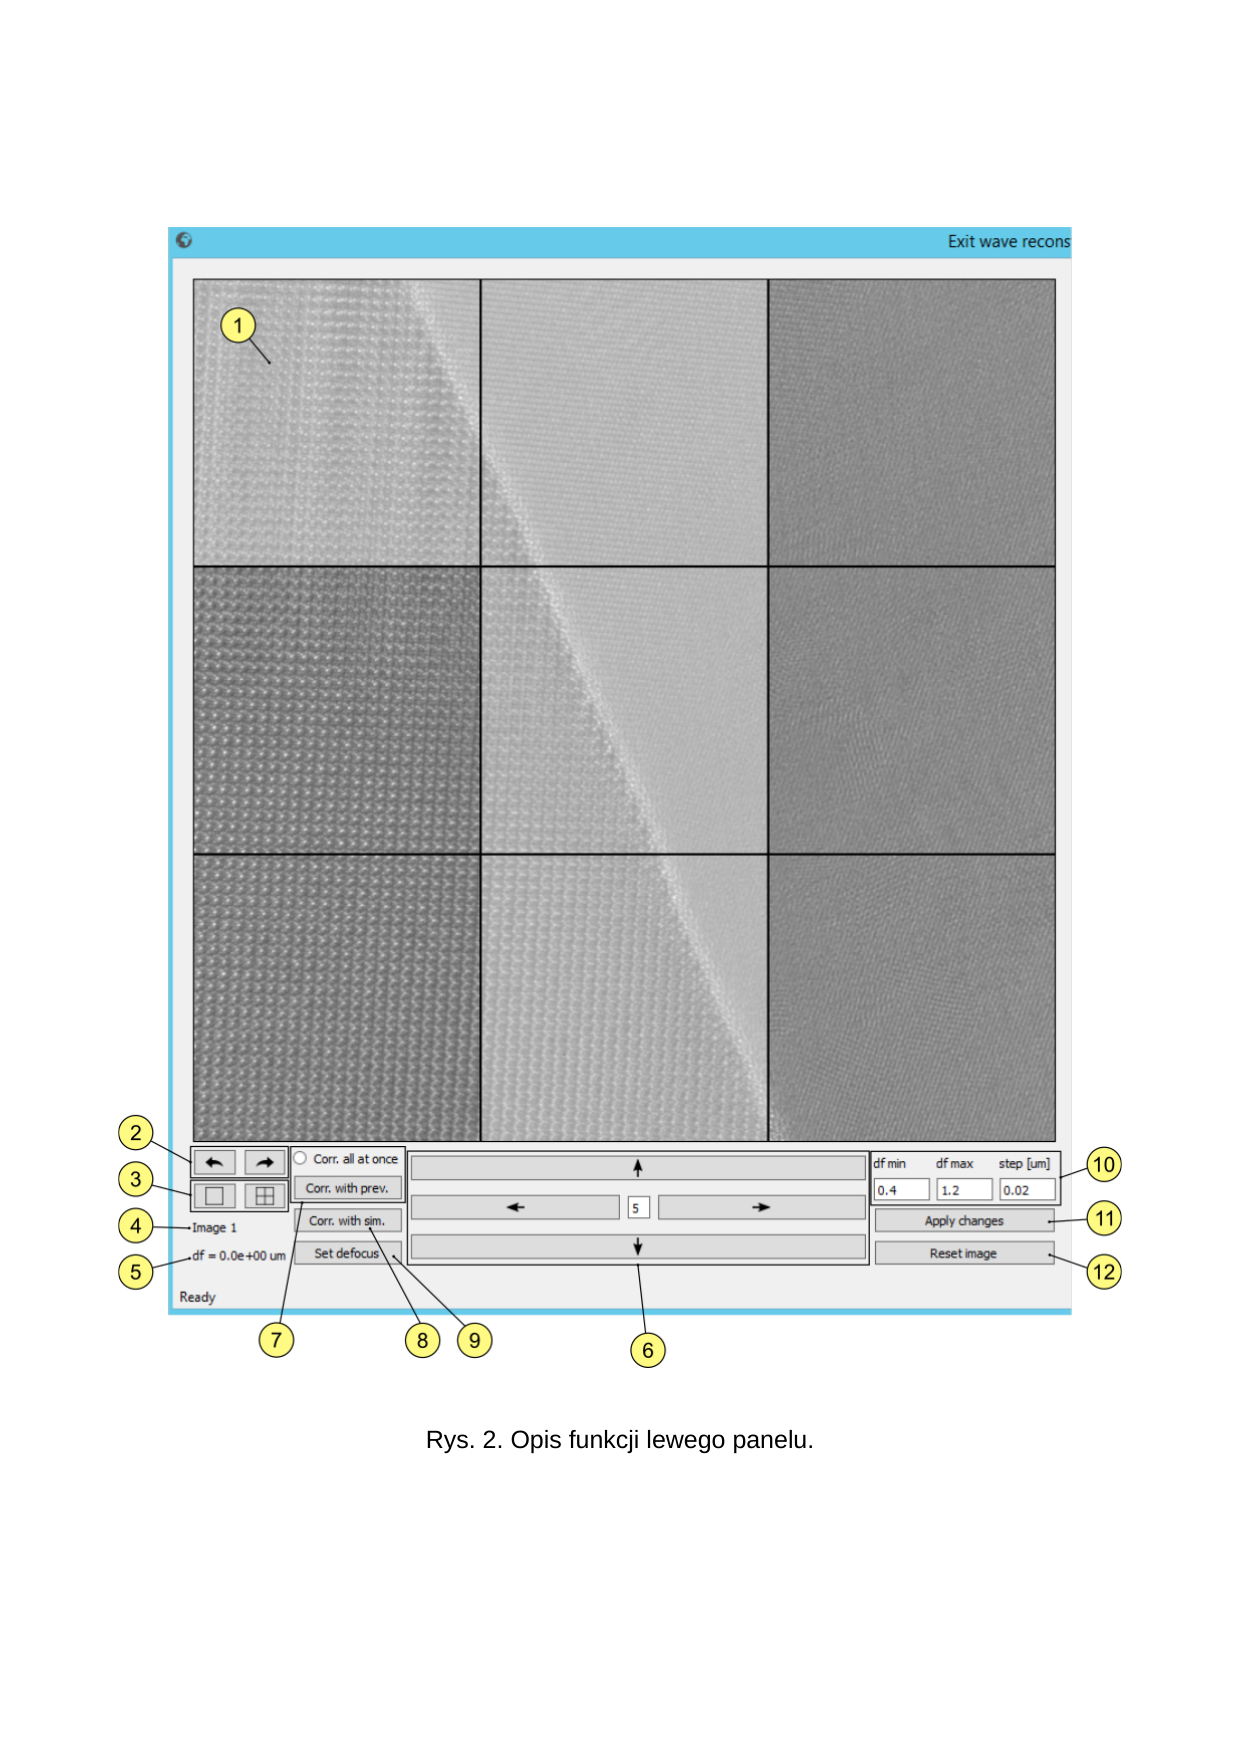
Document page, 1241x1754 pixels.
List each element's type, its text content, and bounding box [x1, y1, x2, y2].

picture [118, 227, 1122, 1368]
text Rys. 2. Opis funkcji lewego panelu. [118, 1425, 1122, 1454]
